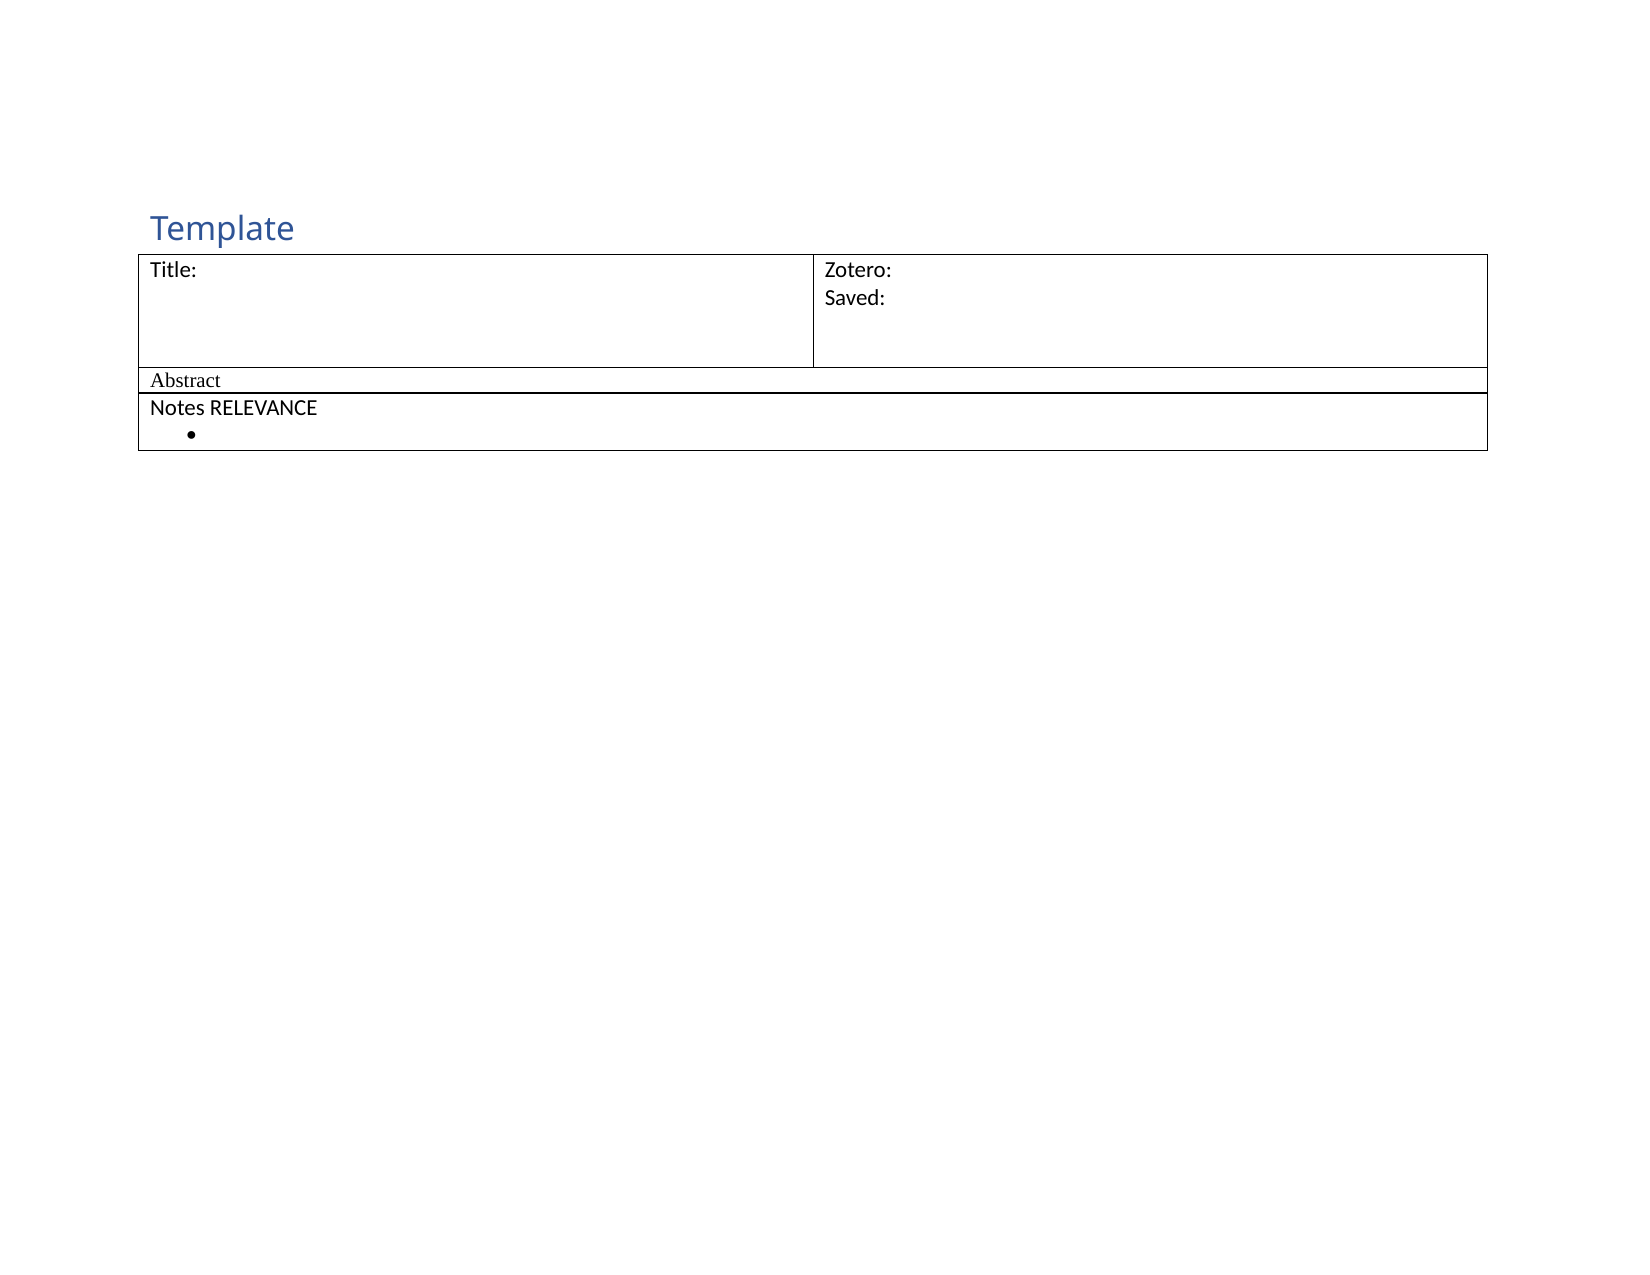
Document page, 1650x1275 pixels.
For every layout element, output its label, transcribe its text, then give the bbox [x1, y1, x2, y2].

table_header Zotero: Saved: [814, 255, 1487, 367]
table_cell Abstract [139, 368, 1487, 392]
table_cell Notes RELEVANCE [139, 394, 1487, 449]
subtitle Template [150, 205, 1500, 251]
table_header Title: [139, 255, 813, 367]
